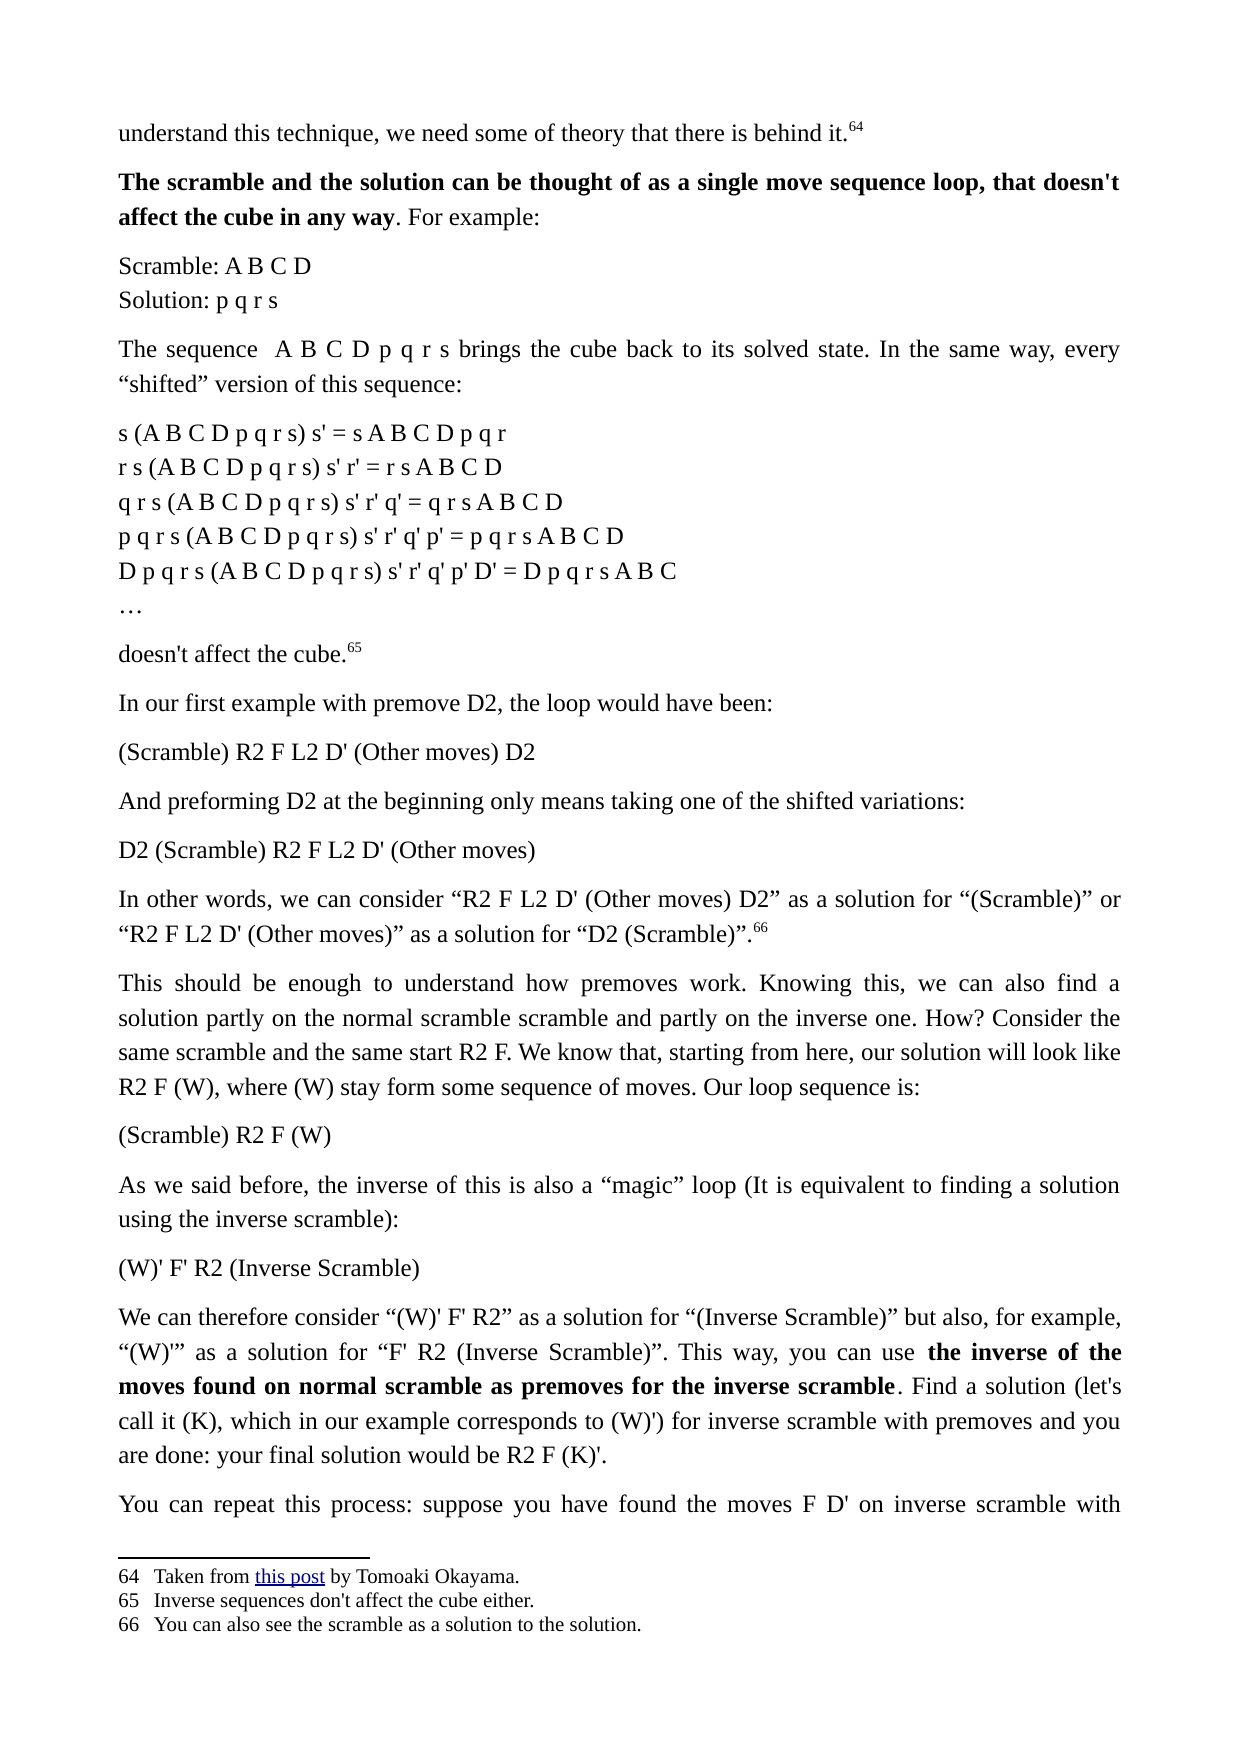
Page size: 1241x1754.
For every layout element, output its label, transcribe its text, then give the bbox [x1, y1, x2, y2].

text In our first example with premove D2, the loop would have been: [118, 688, 1122, 717]
text Taken from this post by Tomoaki Okayama. [118, 1564, 1122, 1588]
text (W)' F' R2 (Inverse Scramble) [118, 1253, 1122, 1282]
text Scramble: A B C D Solution: p q r s [118, 251, 1122, 314]
text understand this technique, we need some of theory that there is behind it. [118, 118, 1122, 147]
text The sequence A B C D p q r s brings the cube back to its solved state. In the same way, every “shifted” version of this sequence: [118, 334, 1122, 397]
text (Scramble) R2 F L2 D' (Other moves) D2 [118, 737, 1122, 766]
text Inverse sequences don't affect the cube either. [118, 1588, 1122, 1612]
text This should be enough to understand how premoves work. Knowing this, we can also find a solution partly on the normal scramble scramble and partly on the inverse one. How? Consider the same scramble and the same start R2 F. We know that, starting from here, our solution will look like R2 F (W), where (W) stay form some sequence of moves. Our loop sequence is: [118, 968, 1122, 1100]
text doesn't affect the cube. [118, 639, 1122, 668]
text s (A B C D p q r s) s' = s A B C D p q r r s (A B C D p q r s) s' r' = r s A B C D q r s (A B C D p q r s) s' r' q' = q r s A B C D p q r s (A B C D p q r s) s' r' q' p' = p q r s A B C D D p q r s (A B C D p q r s) s' r' q' p' D' = D p q r s A B C … [118, 418, 1122, 619]
text As we said before, the inverse of this is also a “magic” loop (It is equivalent to finding a solution using the inverse scramble): [118, 1170, 1122, 1233]
text You can repeat this process: suppose you have found the moves F D' on inverse scramble with [118, 1489, 1122, 1518]
text In other words, we can consider “R2 F L2 D' (Other moves) D2” as a solution for “(Scramble)” or “R2 F L2 D' (Other moves)” as a solution for “D2 (Scramble)”. [118, 884, 1122, 948]
text We can therefore consider “(W)' F' R2” as a solution for “(Inverse Scramble)” but also, for example, “(W)'” as a solution for “F' R2 (Inverse Scramble)”. This way, you can use the inverse of the moves found on normal scramble as premoves for the inverse scramble. Find a solution (let's call it (K), which in our example corresponds to (W)') for inverse scramble with premoves and you are done: your final solution would be R2 F (K)'. [118, 1302, 1122, 1469]
text You can also see the scramble as a solution to the solution. [118, 1612, 1122, 1636]
text The scramble and the solution can be thought of as a single move sequence loop, that doesn't affect the cube in any way. For example: [118, 167, 1122, 230]
text And preforming D2 at the beginning only means taking one of the shifted variations: [118, 786, 1122, 815]
text D2 (Scramble) R2 F L2 D' (Other moves) [118, 836, 1122, 864]
text (Scramble) R2 F (W) [118, 1121, 1122, 1149]
